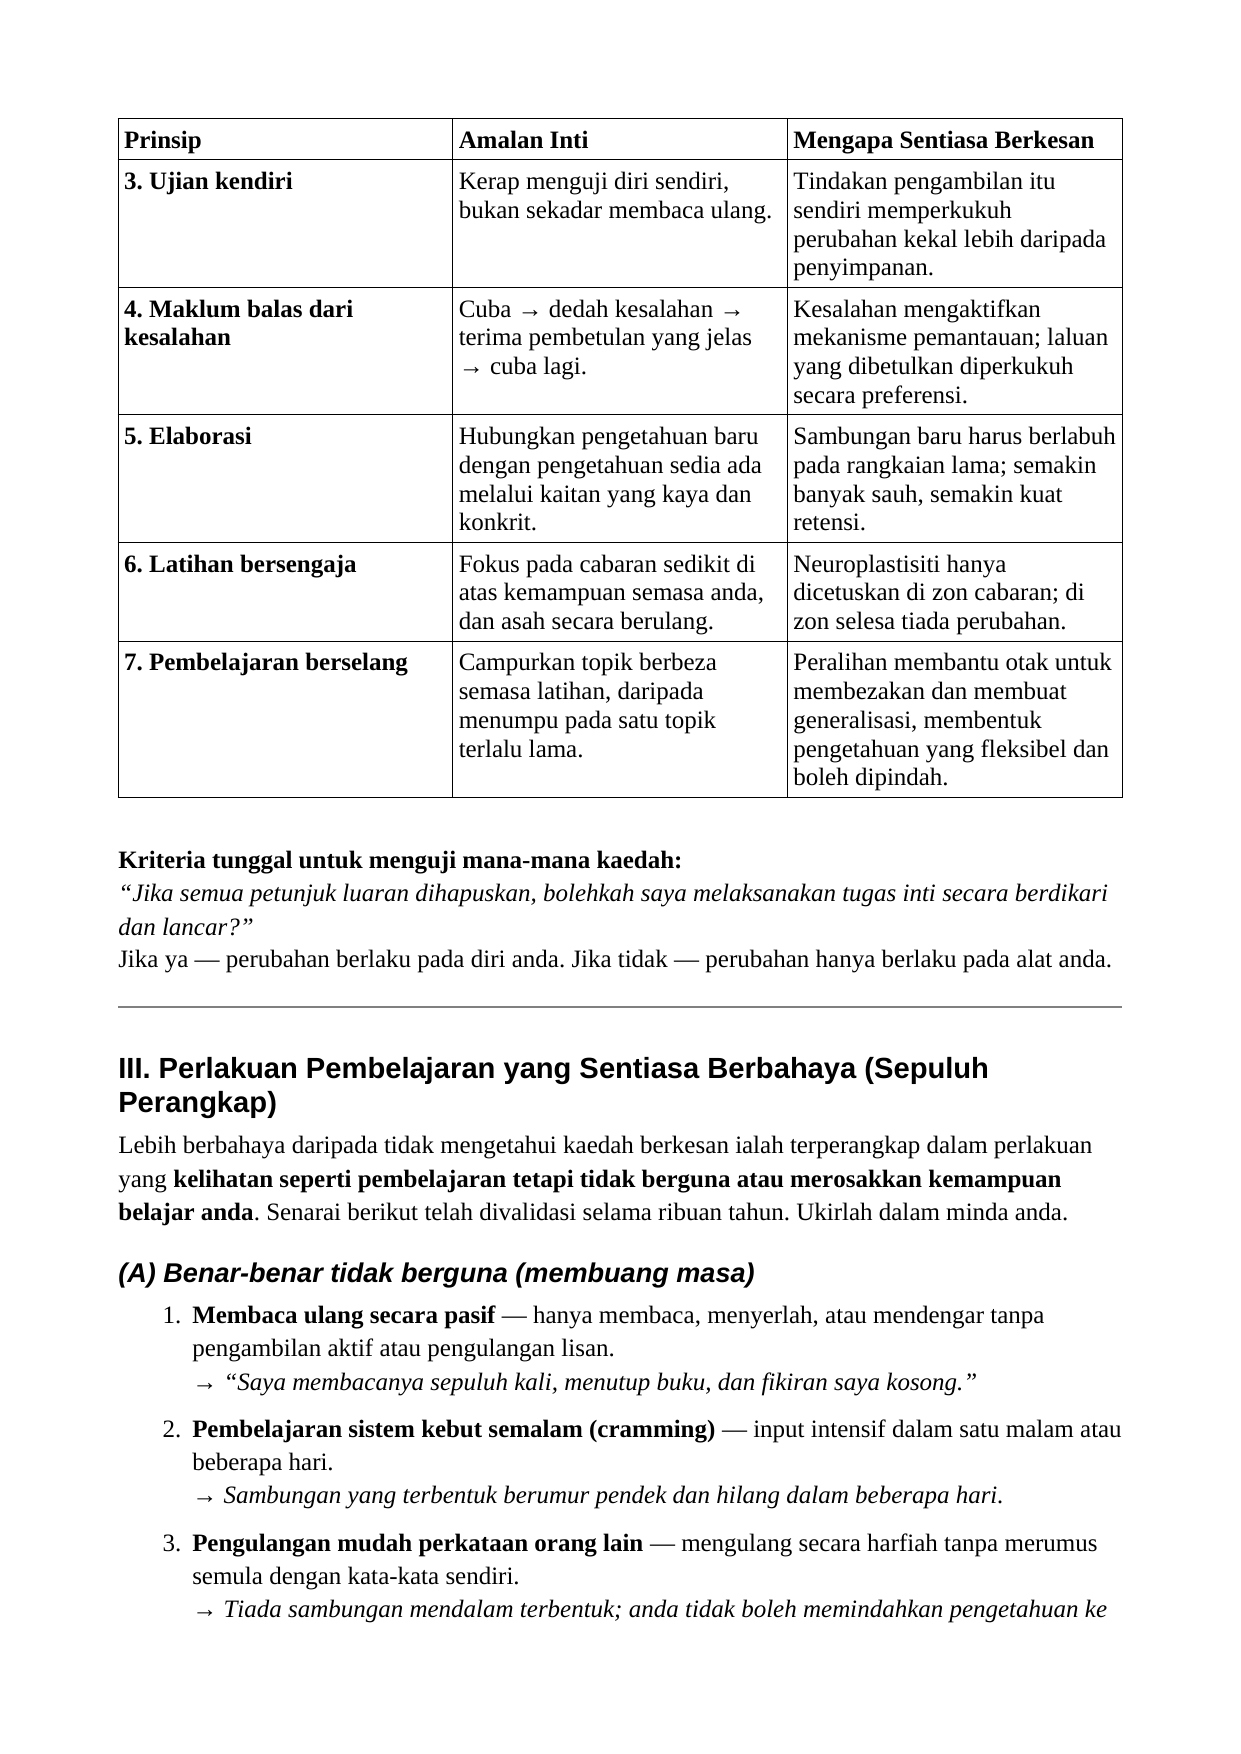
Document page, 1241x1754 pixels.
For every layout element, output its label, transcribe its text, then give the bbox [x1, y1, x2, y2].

text Lebih berbahaya daripada tidak mengetahui kaedah berkesan ialah terperangkap dalam perlakuan yang kelihatan seperti pembelajaran tetapi tidak berguna atau merosakkan kemampuan belajar anda. Senarai berikut telah divalidasi selama ribuan tahun. Ukirlah dalam minda anda. [118, 1131, 1122, 1225]
table_cell 7. Pembelajaran berselang [119, 642, 452, 797]
table_header Mengapa Sentiasa Berkesan [788, 119, 1122, 159]
table_cell 6. Latihan bersengaja [119, 543, 452, 641]
table_cell 4. Maklum balas dari kesalahan [119, 288, 452, 414]
table_header Prinsip [119, 119, 452, 159]
table_cell Fokus pada cabaran sedikit di atas kemampuan semasa anda, dan asah secara berulang. [453, 543, 787, 641]
table_cell Kerap menguji diri sendiri, bukan sekadar membaca ulang. [453, 160, 787, 287]
table_cell Sambungan baru harus berlabuh pada rangkaian lama; semakin banyak sauh, semakin kuat retensi. [788, 415, 1122, 542]
subtitle (A) Benar-benar tidak berguna (membuang masa) [118, 1257, 1122, 1288]
list Pembelajaran sistem kebut semalam (cramming) — input intensif dalam satu malam atau beberapa hari. → Sambungan yang terbentuk berumur pendek dan hilang dalam beberapa hari. [162, 1414, 1122, 1509]
table_cell Hubungkan pengetahuan baru dengan pengetahuan sedia ada melalui kaitan yang kaya dan konkrit. [453, 415, 787, 542]
subtitle III. Perlakuan Pembelajaran yang Sentiasa Berbahaya (Sepuluh Perangkap) [118, 1051, 1122, 1118]
table_cell Cuba → dedah kesalahan → terima pembetulan yang jelas → cuba lagi. [453, 288, 787, 414]
table_cell Campurkan topik berbeza semasa latihan, daripada menumpu pada satu topik terlalu lama. [453, 642, 787, 797]
list Pengulangan mudah perkataan orang lain — mengulang secara harfiah tanpa merumus semula dengan kata-kata sendiri. → Tiada sambungan mendalam terbentuk; anda tidak boleh memindahkan pengetahuan ke [162, 1528, 1122, 1623]
list Membaca ulang secara pasif — hanya membaca, menyerlah, atau mendengar tanpa pengambilan aktif atau pengulangan lisan. → “Saya membacanya sepuluh kali, menutup buku, dan fikiran saya kosong.” [162, 1301, 1122, 1395]
table_cell 3. Ujian kendiri [119, 160, 452, 287]
table_cell Tindakan pengambilan itu sendiri memperkukuh perubahan kekal lebih daripada penyimpanan. [788, 160, 1122, 287]
table_header Amalan Inti [453, 119, 787, 159]
table_cell Kesalahan mengaktifkan mekanisme pemantauan; laluan yang dibetulkan diperkukuh secara preferensi. [788, 288, 1122, 414]
table_cell Peralihan membantu otak untuk membezakan dan membuat generalisasi, membentuk pengetahuan yang fleksibel dan boleh dipindah. [788, 642, 1122, 797]
table_cell Neuroplastisiti hanya dicetuskan di zon cabaran; di zon selesa tiada perubahan. [788, 543, 1122, 641]
table_cell 5. Elaborasi [119, 415, 452, 542]
text Kriteria tunggal untuk menguji mana-mana kaedah: “Jika semua petunjuk luaran dihapuskan, bolehkah saya melaksanakan tugas inti secara berdikari dan lancar?” Jika ya — perubahan berlaku pada diri anda. Jika tidak — perubahan hanya berlaku pada alat anda. [118, 846, 1122, 973]
